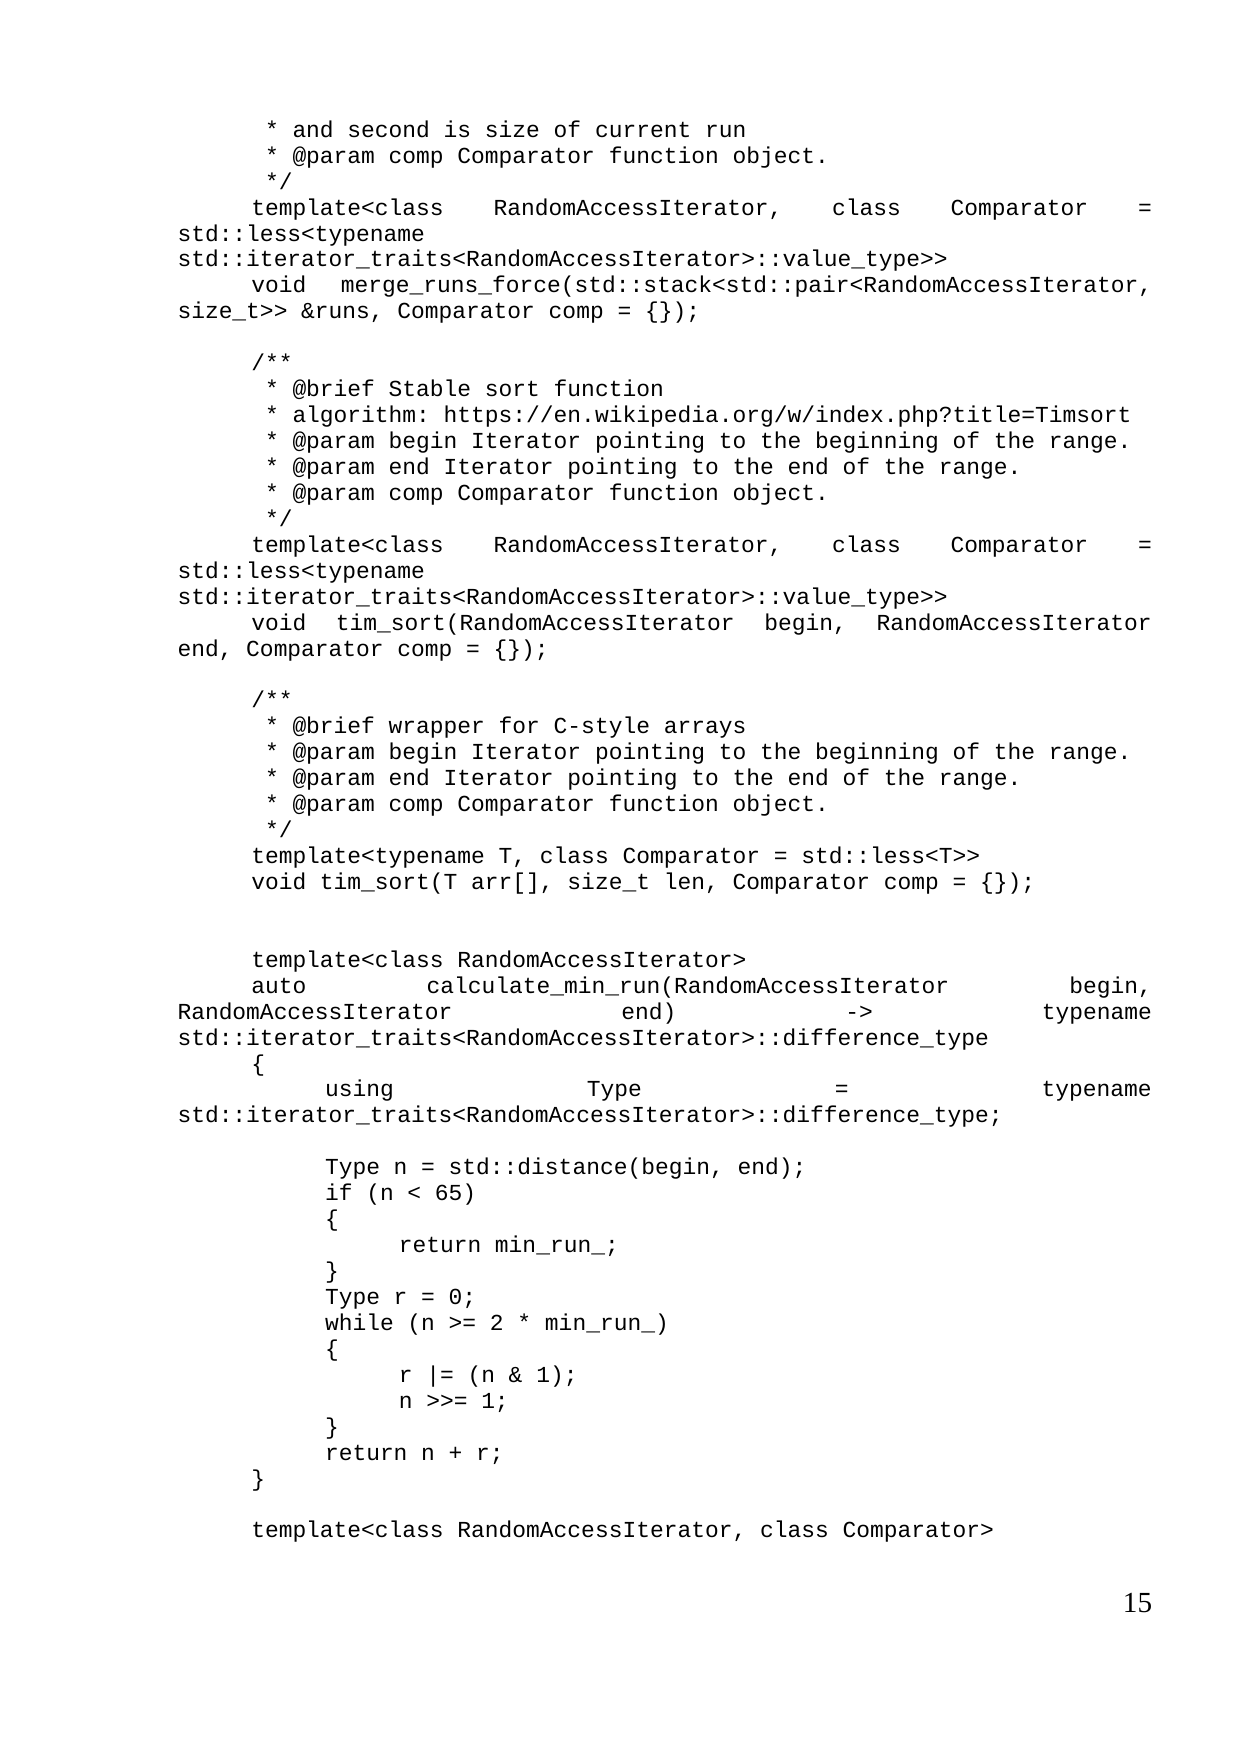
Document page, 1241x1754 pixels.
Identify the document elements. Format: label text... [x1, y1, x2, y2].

text */ [177, 507, 1152, 533]
text while (n >= 2 * min_run_) [177, 1311, 1152, 1337]
text void tim_sort(T arr[], size_t len, Comparator comp = {}); [177, 870, 1152, 896]
text return n + r; [177, 1441, 1152, 1467]
text template<class RandomAccessIterator, class Comparator> [177, 1519, 1152, 1545]
text if (n < 65) [177, 1182, 1152, 1207]
text template<class RandomAccessIterator, class Comparator = std::less<typename std::iterator_traits<RandomAccessIterator>::value_type>> [177, 533, 1152, 611]
text { [177, 1052, 1152, 1078]
text * @param begin Iterator pointing to the beginning of the range. [177, 429, 1152, 455]
text template<class RandomAccessIterator, class Comparator = std::less<typename std::iterator_traits<RandomAccessIterator>::value_type>> [177, 196, 1152, 274]
text * algorithm: https://en.wikipedia.org/w/index.php?title=Timsort [177, 403, 1152, 429]
text * @brief Stable sort function [177, 377, 1152, 403]
text * @param comp Comparator function object. [177, 792, 1152, 818]
text * @param end Iterator pointing to the end of the range. [177, 455, 1152, 481]
text void tim_sort(RandomAccessIterator begin, RandomAccessIterator end, Comparator comp = {}); [177, 611, 1152, 663]
text n >>= 1; [177, 1389, 1152, 1415]
text r |= (n & 1); [177, 1363, 1152, 1389]
text * @brief wrapper for C-style arrays [177, 715, 1152, 741]
text } [177, 1415, 1152, 1441]
text * and second is size of current run [177, 118, 1152, 144]
text template<class RandomAccessIterator> [177, 948, 1152, 974]
text } [177, 1259, 1152, 1285]
text auto calculate_min_run(RandomAccessIterator begin, RandomAccessIterator end) -> typename std::iterator_traits<RandomAccessIterator>::difference_type [177, 974, 1152, 1052]
text { [177, 1337, 1152, 1363]
text /** [177, 352, 1152, 377]
text { [177, 1207, 1152, 1233]
text * @param end Iterator pointing to the end of the range. [177, 767, 1152, 792]
text * @param comp Comparator function object. [177, 481, 1152, 507]
text Type r = 0; [177, 1285, 1152, 1311]
text using Type = typename std::iterator_traits<RandomAccessIterator>::difference_type; [177, 1078, 1152, 1130]
text void merge_runs_force(std::stack<std::pair<RandomAccessIterator, size_t>> &runs, Comparator comp = {}); [177, 274, 1152, 326]
text template<typename T, class Comparator = std::less<T>> [177, 844, 1152, 870]
text */ [177, 170, 1152, 196]
text * @param comp Comparator function object. [177, 144, 1152, 170]
text * @param begin Iterator pointing to the beginning of the range. [177, 741, 1152, 767]
text Type n = std::distance(begin, end); [177, 1156, 1152, 1182]
text return min_run_; [177, 1233, 1152, 1259]
text } [177, 1467, 1152, 1493]
text */ [177, 818, 1152, 844]
text /** [177, 689, 1152, 715]
